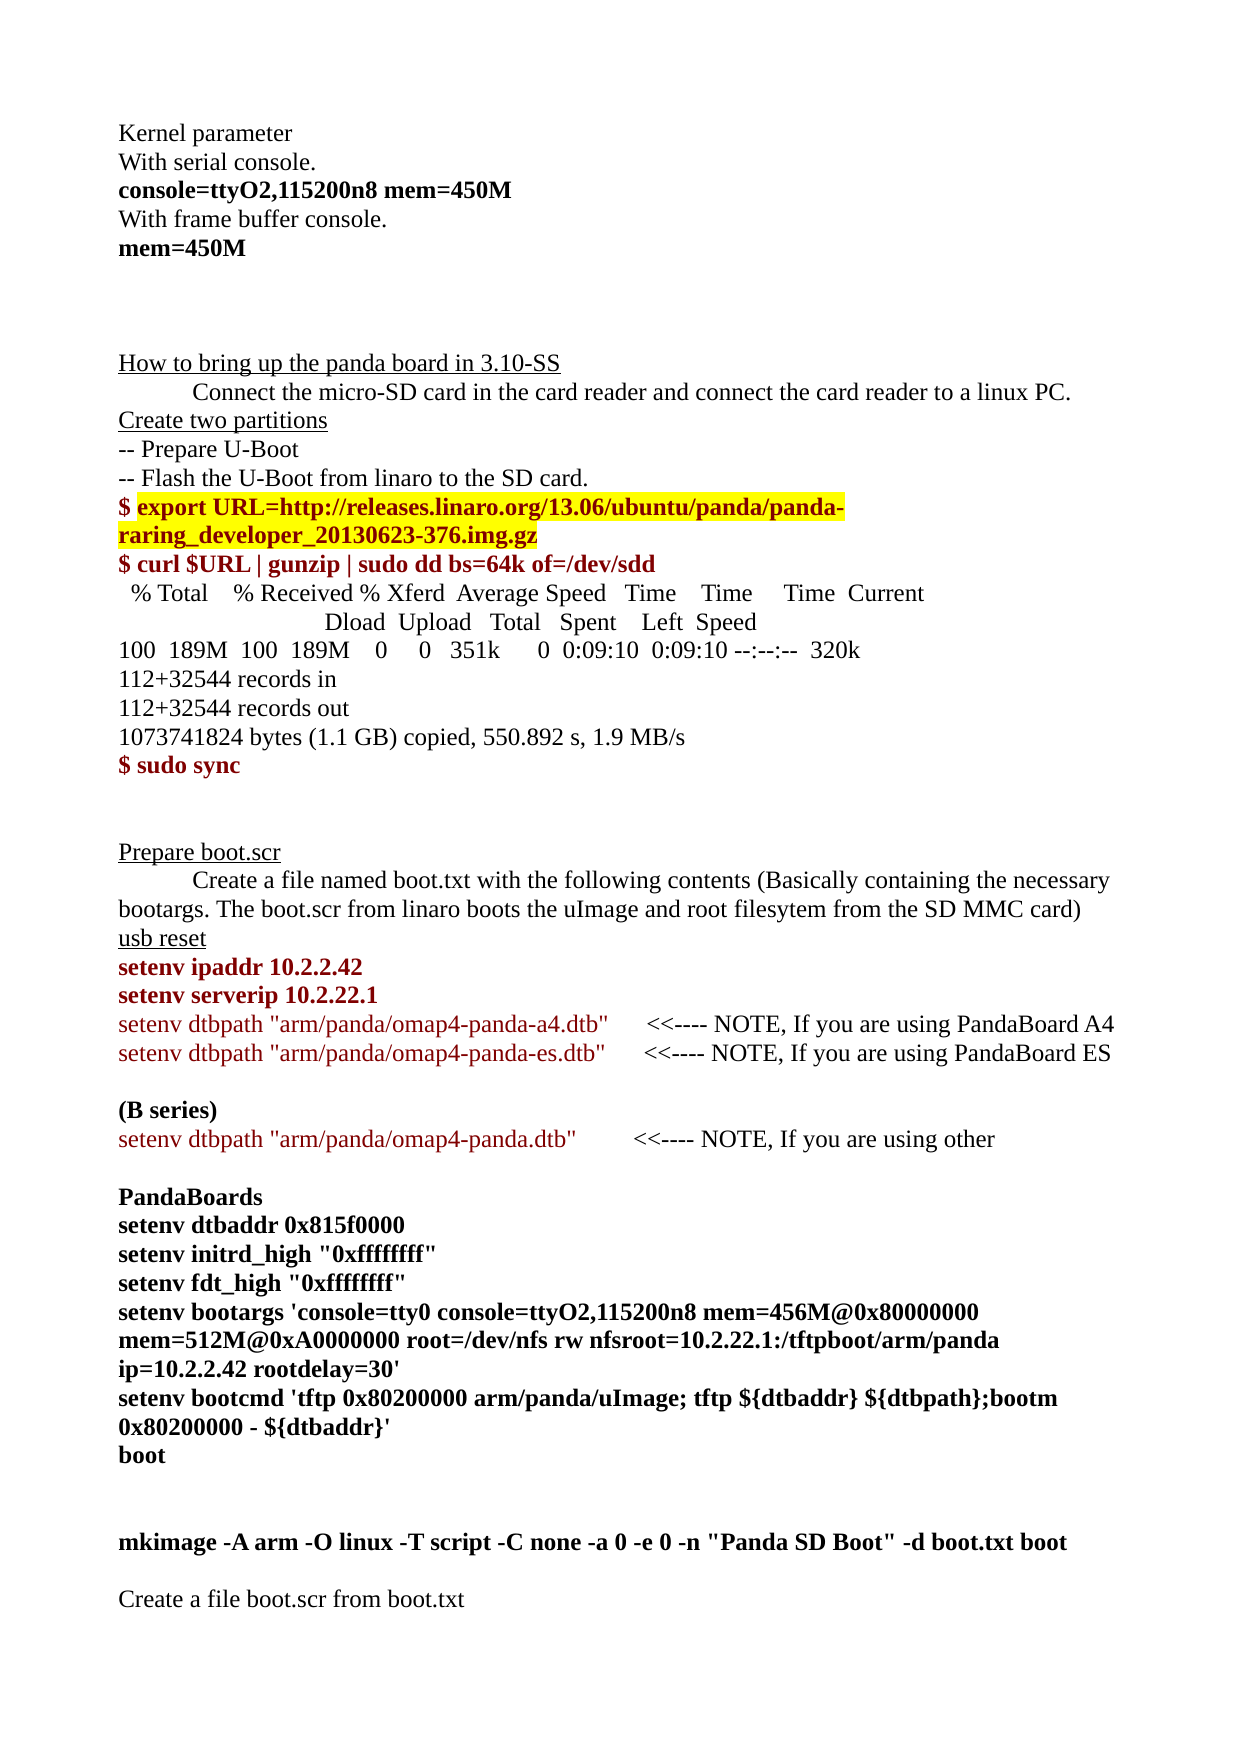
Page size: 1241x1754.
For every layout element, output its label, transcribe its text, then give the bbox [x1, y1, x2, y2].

text 112+32544 records in [118, 664, 1122, 693]
text console=ttyO2,115200n8 mem=450M [118, 176, 1122, 204]
text Create two partitions [118, 406, 1122, 434]
text -- Flash the U-Boot from linaro to the SD card. [118, 463, 1122, 492]
text $ export URL=http://releases.linaro.org/13.06/ubuntu/panda/panda-raring_developer_20130623-376.img.gz [118, 492, 1122, 549]
text setenv dtbpath "arm/panda/omap4-panda-es.dtb" <<---- NOTE, If you are using PandaBoard ES [118, 1038, 1122, 1067]
text Create a file named boot.txt with the following contents (Basically containing the necessary bootargs. The boot.scr from linaro boots the uImage and root filesytem from the SD MMC card) [118, 866, 1122, 923]
text With frame buffer console. [118, 204, 1122, 233]
text Create a file boot.scr from boot.txt [118, 1584, 1122, 1613]
text With serial console. [118, 147, 1122, 176]
text mkimage -A arm -O linux -T script -C none -a 0 -e 0 -n "Panda SD Boot" -d boot.txt boot [118, 1527, 1122, 1556]
text setenv serverip 10.2.22.1 [118, 981, 1122, 1009]
text Kernel parameter [118, 118, 1122, 147]
text setenv bootargs 'console=tty0 console=ttyO2,115200n8 mem=456M@0x80000000 mem=512M@0xA0000000 root=/dev/nfs rw nfsroot=10.2.22.1:/tftpboot/arm/panda ip=10.2.2.42 rootdelay=30' [118, 1297, 1122, 1383]
text setenv dtbaddr 0x815f0000 [118, 1211, 1122, 1239]
text PandaBoards [118, 1182, 1122, 1211]
text usb reset [118, 923, 1122, 952]
text $ curl $URL | gunzip | sudo dd bs=64k of=/dev/sdd [118, 549, 1122, 578]
text Dload Upload Total Spent Left Speed [118, 607, 1122, 636]
text boot [118, 1441, 1122, 1469]
text setenv ipaddr 10.2.2.42 [118, 952, 1122, 981]
text How to bring up the panda board in 3.10-SS [118, 348, 1122, 377]
text setenv fdt_high "0xffffffff" [118, 1268, 1122, 1297]
text setenv dtbpath "arm/panda/omap4-panda.dtb" <<---- NOTE, If you are using other [118, 1124, 1122, 1153]
text Prepare boot.scr [118, 837, 1122, 866]
text $ sudo sync [118, 751, 1122, 779]
text % Total % Received % Xferd Average Speed Time Time Time Current [118, 578, 1122, 607]
text 112+32544 records out [118, 693, 1122, 722]
text setenv bootcmd 'tftp 0x80200000 arm/panda/uImage; tftp ${dtbaddr} ${dtbpath};bootm 0x80200000 - ${dtbaddr}' [118, 1383, 1122, 1441]
text setenv initrd_high "0xffffffff" [118, 1239, 1122, 1268]
text mem=450M [118, 233, 1122, 262]
text Connect the micro-SD card in the card reader and connect the card reader to a linux PC. [118, 377, 1122, 406]
text setenv dtbpath "arm/panda/omap4-panda-a4.dtb" <<---- NOTE, If you are using PandaBoard A4 [118, 1009, 1122, 1038]
text 100 189M 100 189M 0 0 351k 0 0:09:10 0:09:10 --:--:-- 320k [118, 636, 1122, 664]
text 1073741824 bytes (1.1 GB) copied, 550.892 s, 1.9 MB/s [118, 722, 1122, 751]
text (B series) [118, 1096, 1122, 1124]
text -- Prepare U-Boot [118, 434, 1122, 463]
